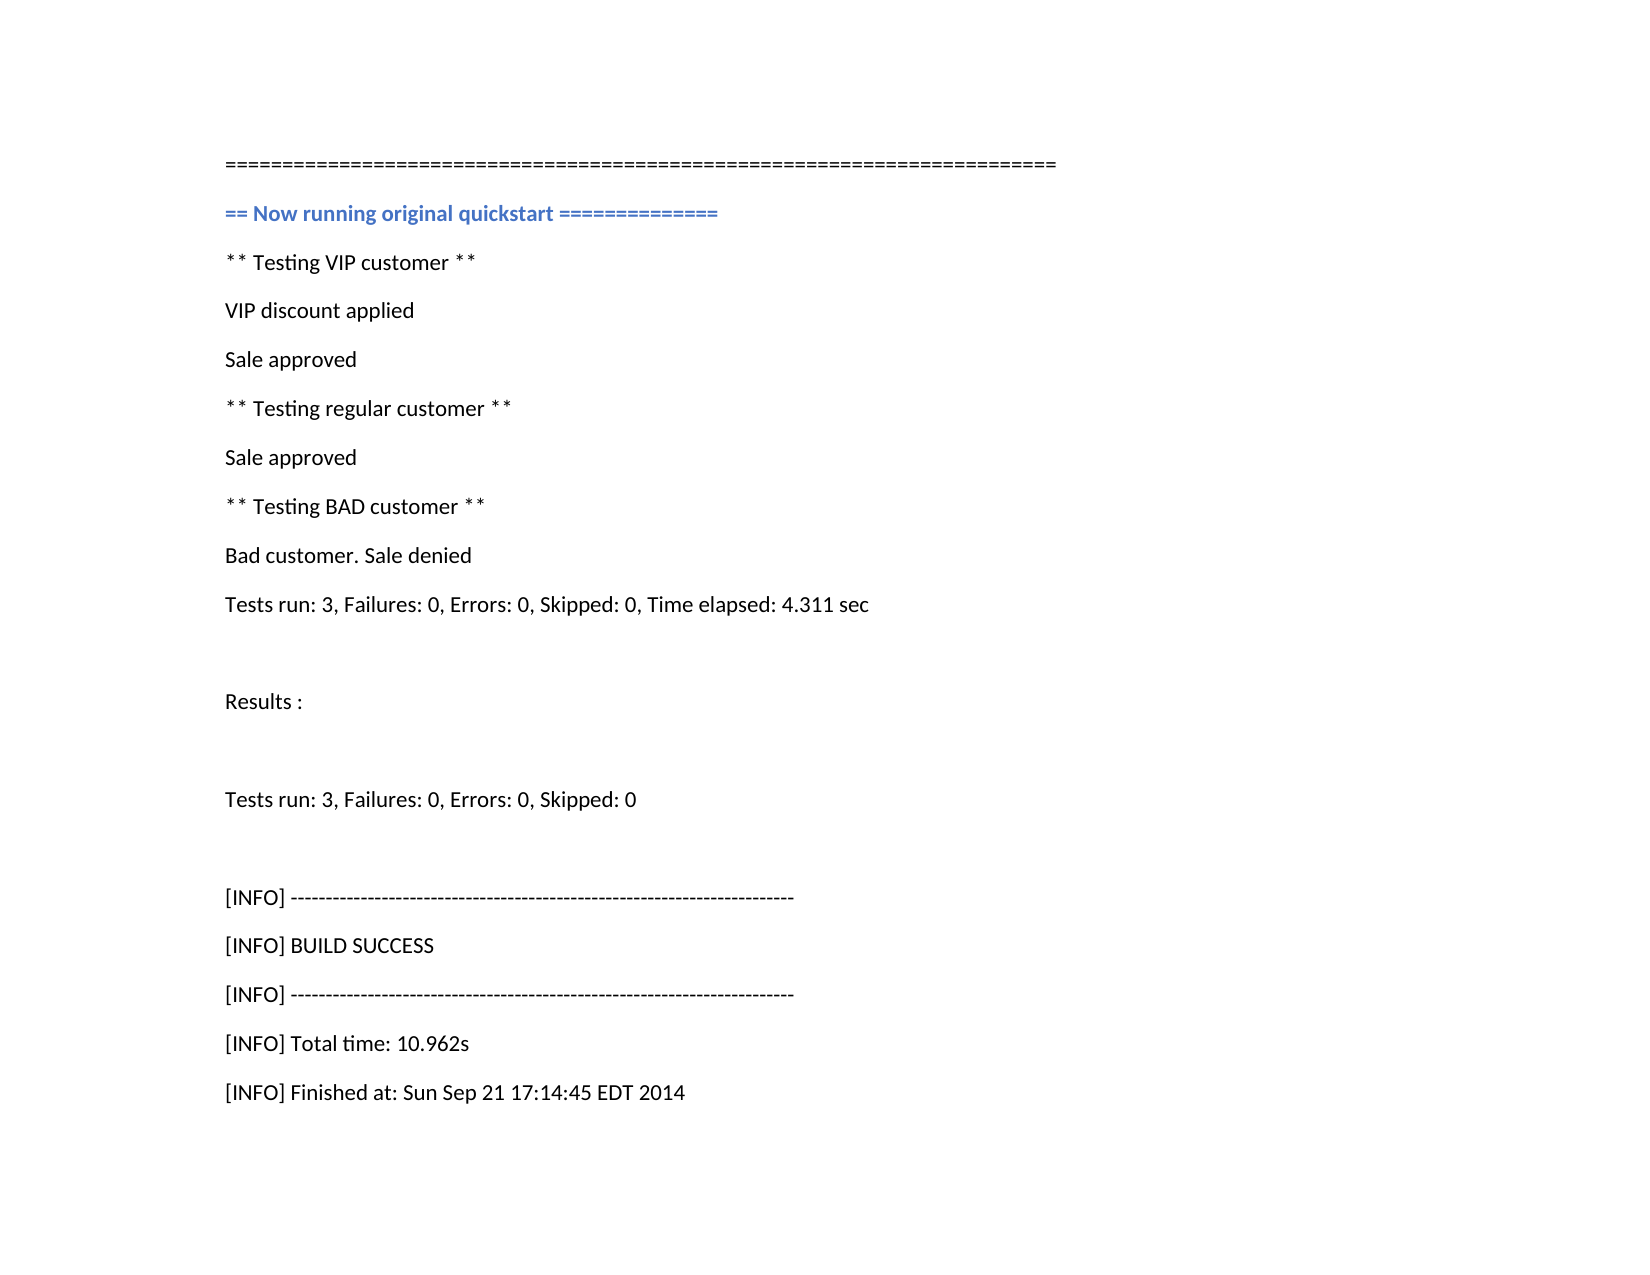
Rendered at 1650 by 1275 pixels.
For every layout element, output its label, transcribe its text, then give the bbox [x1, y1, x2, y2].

list Sale approved [225, 345, 1500, 373]
list Tests run: 3, Failures: 0, Errors: 0, Skipped: 0, Time elapsed: 4.311 sec [225, 590, 1500, 618]
list [INFO] Finished at: Sun Sep 21 17:14:45 EDT 2014 [225, 1078, 1500, 1106]
list ** Testing VIP customer ** [225, 248, 1500, 276]
list [INFO] Total time: 10.962s [225, 1029, 1500, 1057]
list == Now running original quickstart ============== [225, 199, 1500, 227]
list [INFO] ------------------------------------------------------------------------ [225, 981, 1500, 1008]
list ** Testing regular customer ** [225, 394, 1500, 422]
list [INFO] ------------------------------------------------------------------------ [225, 883, 1500, 911]
list [INFO] BUILD SUCCESS [225, 932, 1500, 960]
list Tests run: 3, Failures: 0, Errors: 0, Skipped: 0 [225, 785, 1500, 813]
list Sale approved [225, 443, 1500, 471]
list Results : [225, 687, 1500, 715]
list ** Testing BAD customer ** [225, 492, 1500, 520]
list ========================================================================= [225, 150, 1500, 178]
list VIP discount applied [225, 297, 1500, 324]
list Bad customer. Sale denied [225, 541, 1500, 569]
